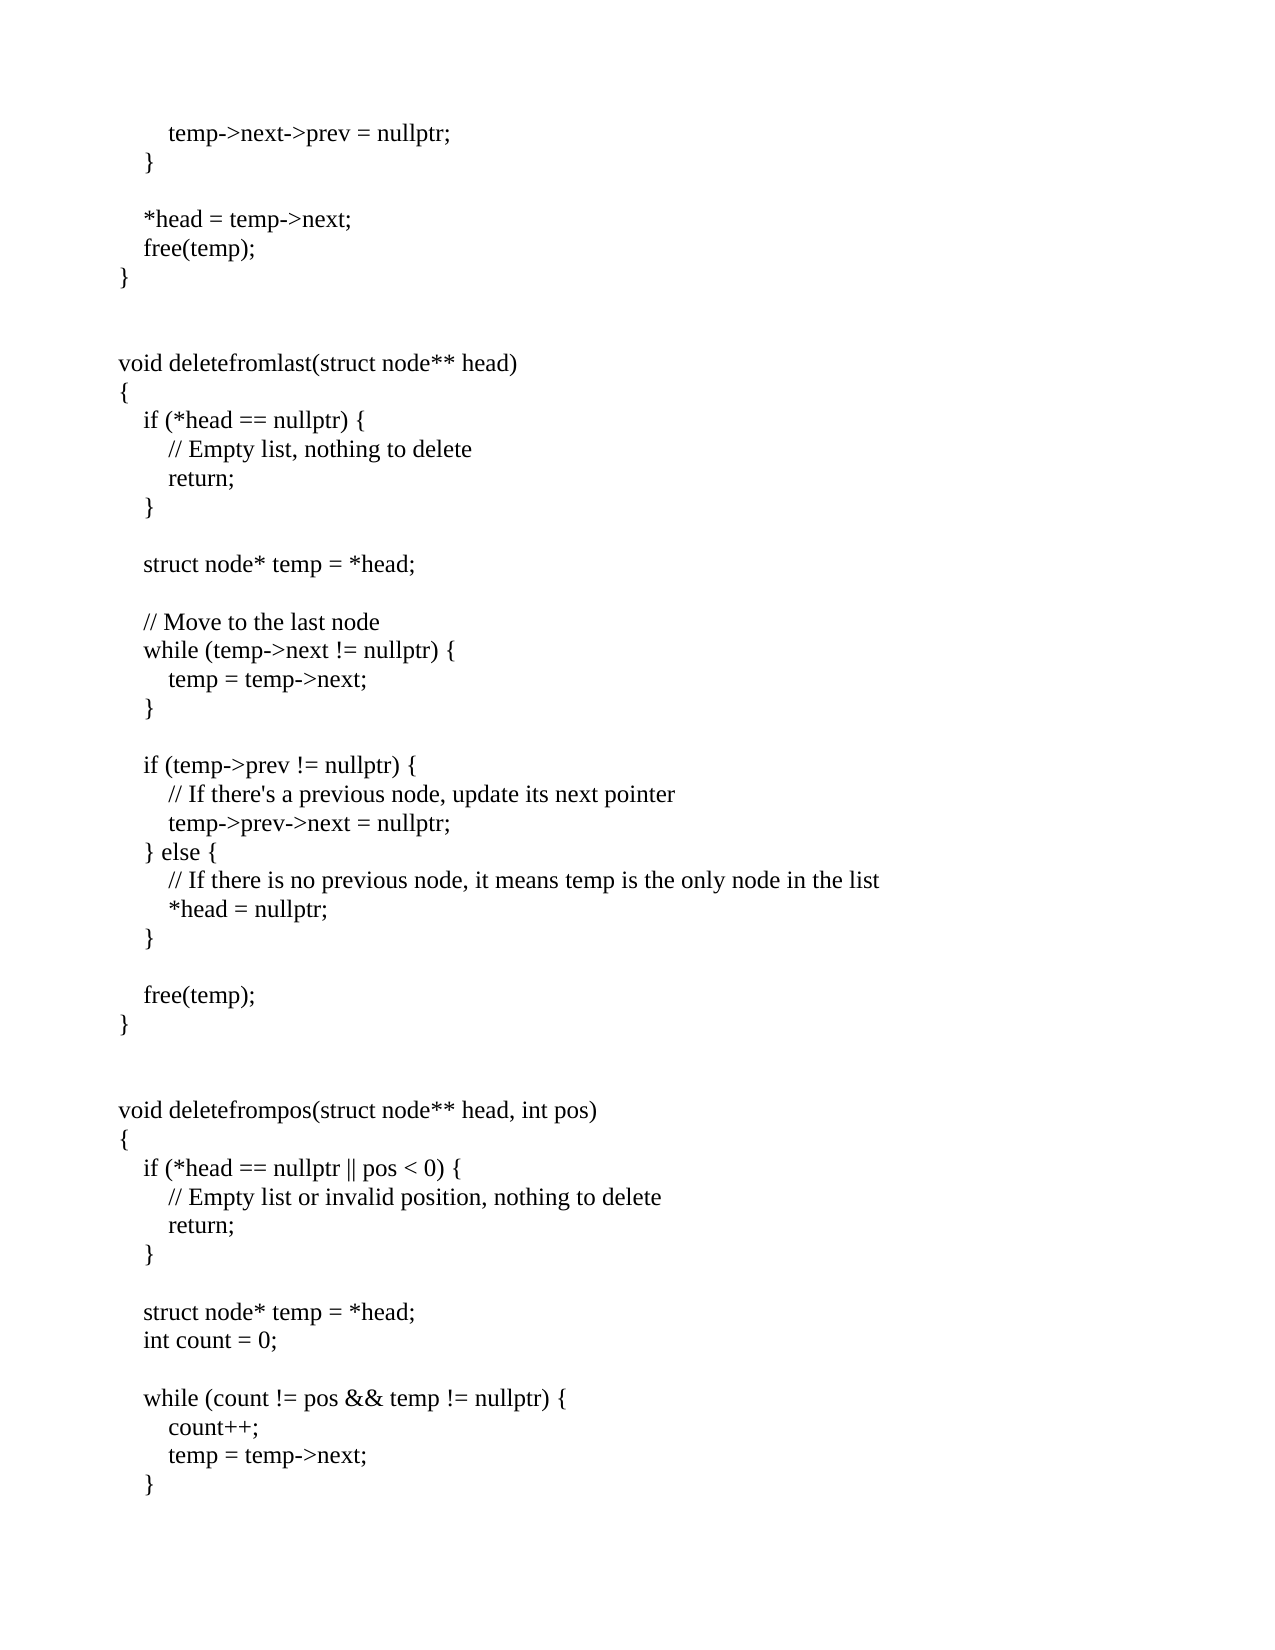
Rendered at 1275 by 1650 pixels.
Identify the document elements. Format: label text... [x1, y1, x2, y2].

text // Empty list or invalid position, nothing to delete [118, 1182, 1157, 1211]
text while (temp->next != nullptr) { [118, 636, 1157, 664]
text free(temp); [118, 233, 1157, 262]
text struct node* temp = *head; [118, 1297, 1157, 1326]
text temp->prev->next = nullptr; [118, 808, 1157, 837]
text if (*head == nullptr || pos < 0) { [118, 1153, 1157, 1182]
text int count = 0; [118, 1326, 1157, 1354]
text } [118, 1009, 1157, 1038]
text } [118, 492, 1157, 521]
text temp->next->prev = nullptr; [118, 118, 1157, 147]
text } [118, 262, 1157, 291]
text } [118, 147, 1157, 176]
text temp = temp->next; [118, 1441, 1157, 1469]
text struct node* temp = *head; [118, 549, 1157, 578]
text count++; [118, 1412, 1157, 1441]
text while (count != pos && temp != nullptr) { [118, 1383, 1157, 1412]
text temp = temp->next; [118, 664, 1157, 693]
text // Move to the last node [118, 607, 1157, 636]
text } [118, 693, 1157, 722]
text if (*head == nullptr) { [118, 406, 1157, 434]
text } [118, 1239, 1157, 1268]
text void deletefromlast(struct node** head) [118, 348, 1157, 377]
text // Empty list, nothing to delete [118, 434, 1157, 463]
text } else { [118, 837, 1157, 866]
text { [118, 377, 1157, 406]
text // If there is no previous node, it means temp is the only node in the list [118, 866, 1157, 894]
text { [118, 1124, 1157, 1153]
text *head = nullptr; [118, 894, 1157, 923]
text } [118, 1469, 1157, 1498]
text } [118, 923, 1157, 952]
text free(temp); [118, 981, 1157, 1009]
text return; [118, 1211, 1157, 1239]
text if (temp->prev != nullptr) { [118, 751, 1157, 779]
text // If there's a previous node, update its next pointer [118, 779, 1157, 808]
text return; [118, 463, 1157, 492]
text void deletefrompos(struct node** head, int pos) [118, 1096, 1157, 1124]
text *head = temp->next; [118, 204, 1157, 233]
